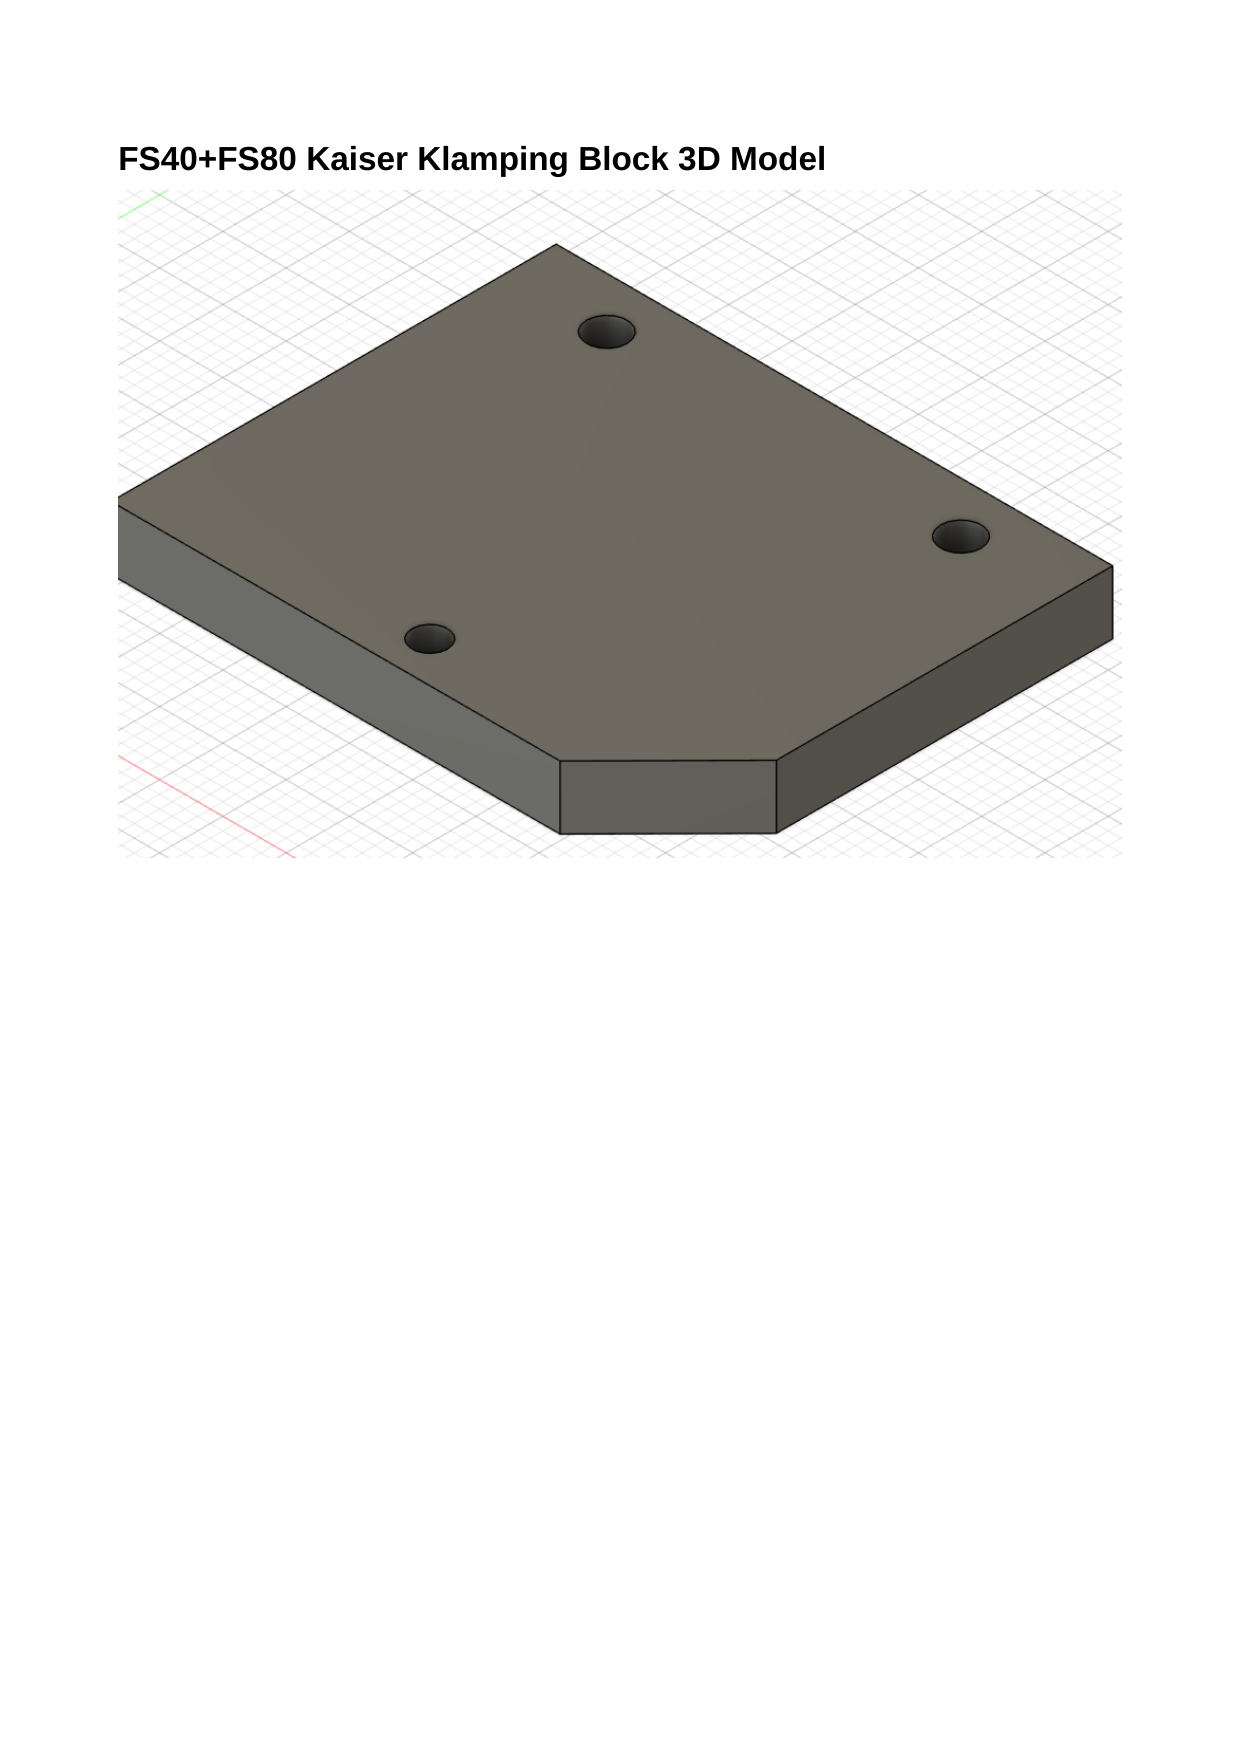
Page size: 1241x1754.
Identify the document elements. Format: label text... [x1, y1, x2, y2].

subtitle FS40+FS80 Kaiser Klamping Block 3D Model [118, 139, 1122, 177]
picture [118, 190, 1123, 858]
